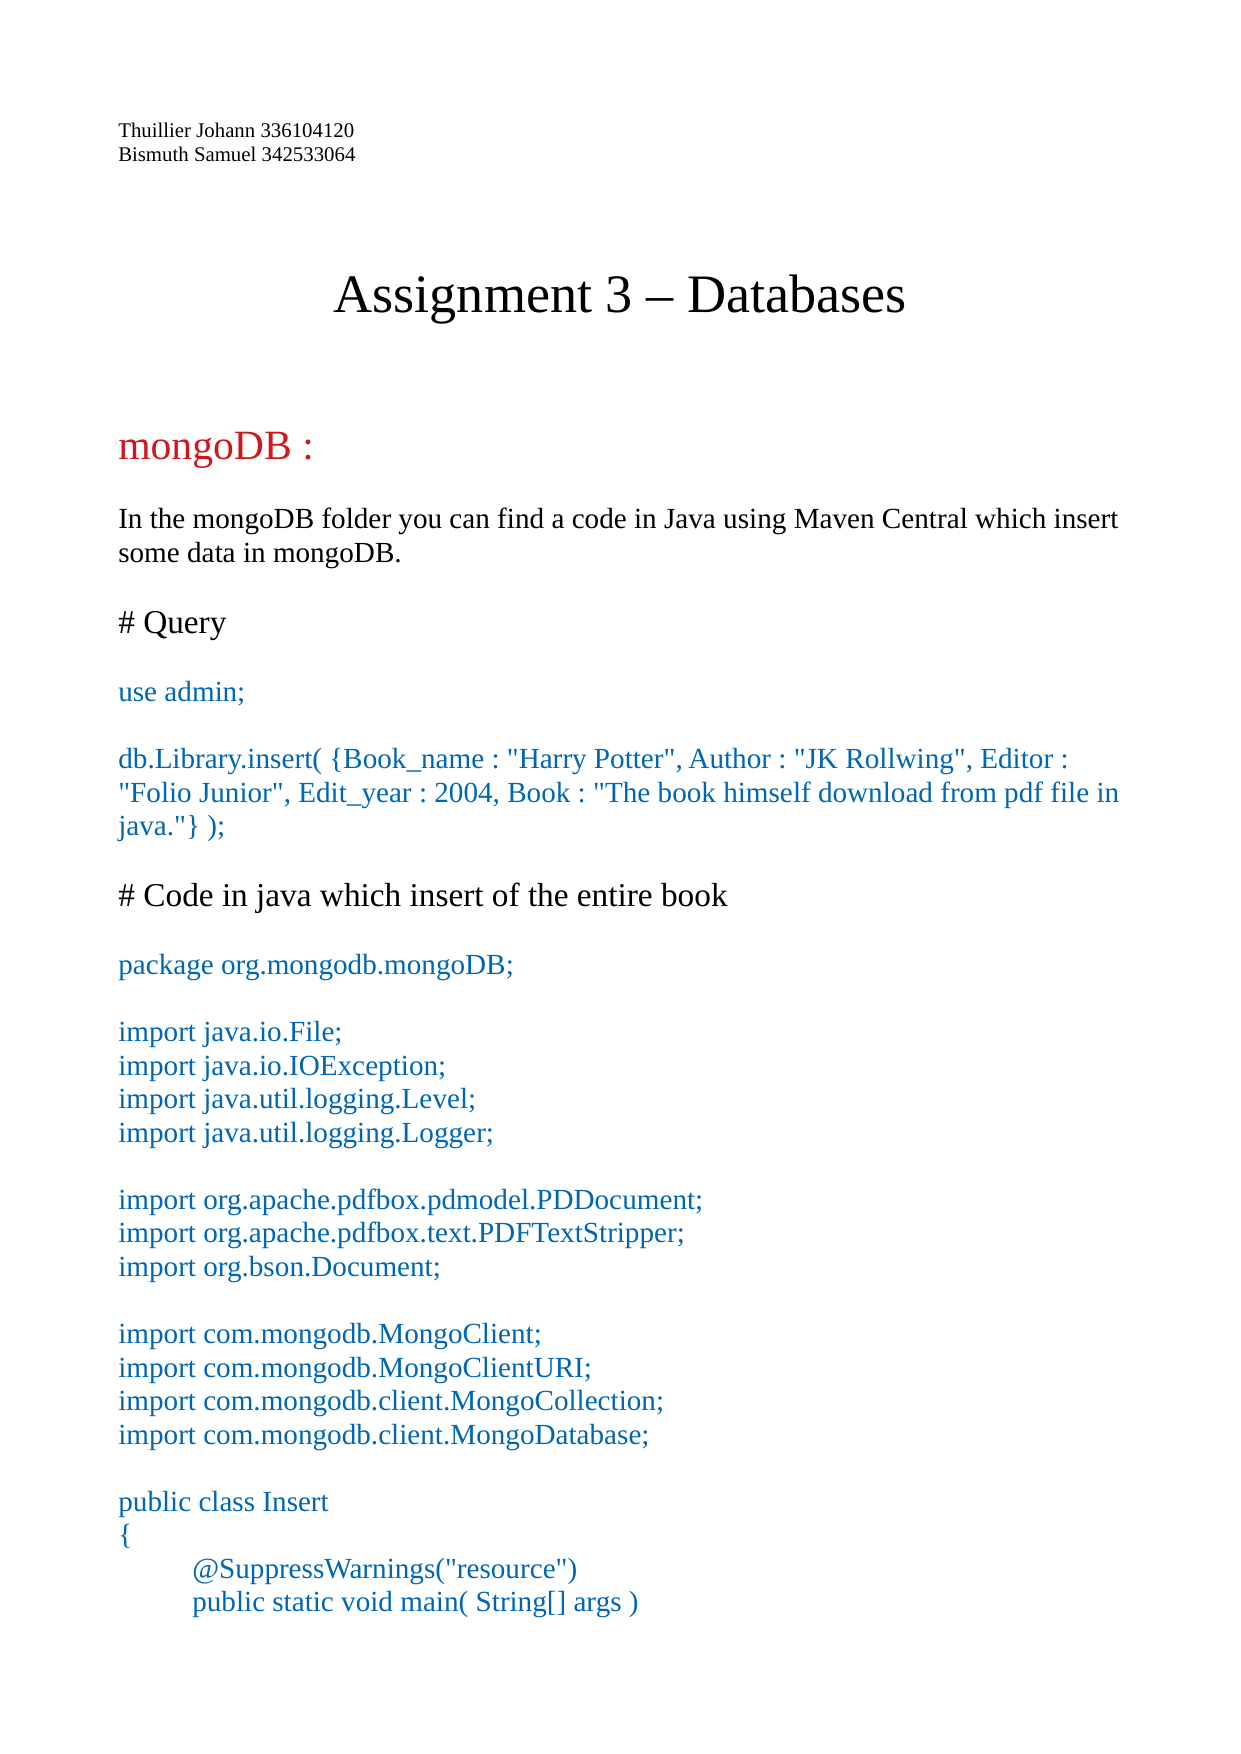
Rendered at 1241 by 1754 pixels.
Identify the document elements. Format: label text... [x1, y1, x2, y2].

text # Code in java which insert of the entire book [118, 875, 1122, 914]
text public class Insert [118, 1484, 1122, 1517]
text db.Library.insert( {Book_name : "Harry Potter", Author : "JK Rollwing", Editor : "Folio Junior", Edit_year : 2004, Book : "The book himself download from pdf file in java."} ); [118, 741, 1122, 842]
text Bismuth Samuel 342533064 [118, 142, 1122, 166]
text import org.apache.pdfbox.text.PDFTextStripper; [118, 1216, 1122, 1249]
text import java.util.logging.Level; [118, 1081, 1122, 1115]
text import com.mongodb.client.MongoDatabase; [118, 1417, 1122, 1450]
text import org.bson.Document; [118, 1249, 1122, 1283]
text mongoDB : [118, 420, 1122, 468]
text import com.mongodb.MongoClientURI; [118, 1350, 1122, 1383]
text Assignment 3 – Databases [118, 262, 1122, 324]
text # Query [118, 602, 1122, 641]
text public static void main( String[] args ) [118, 1584, 1122, 1618]
text import org.apache.pdfbox.pdmodel.PDDocument; [118, 1182, 1122, 1216]
text In the mongoDB folder you can find a code in Java using Maven Central which insert some data in mongoDB. [118, 502, 1122, 569]
text import java.util.logging.Logger; [118, 1115, 1122, 1148]
text package org.mongodb.mongoDB; [118, 947, 1122, 981]
text import com.mongodb.MongoClient; [118, 1316, 1122, 1350]
text import java.io.IOException; [118, 1048, 1122, 1081]
text Thuillier Johann 336104120 [118, 118, 1122, 142]
text import com.mongodb.client.MongoCollection; [118, 1383, 1122, 1417]
text { [118, 1517, 1122, 1551]
text use admin; [118, 674, 1122, 708]
text @SuppressWarnings("resource") [118, 1551, 1122, 1584]
text import java.io.File; [118, 1014, 1122, 1048]
